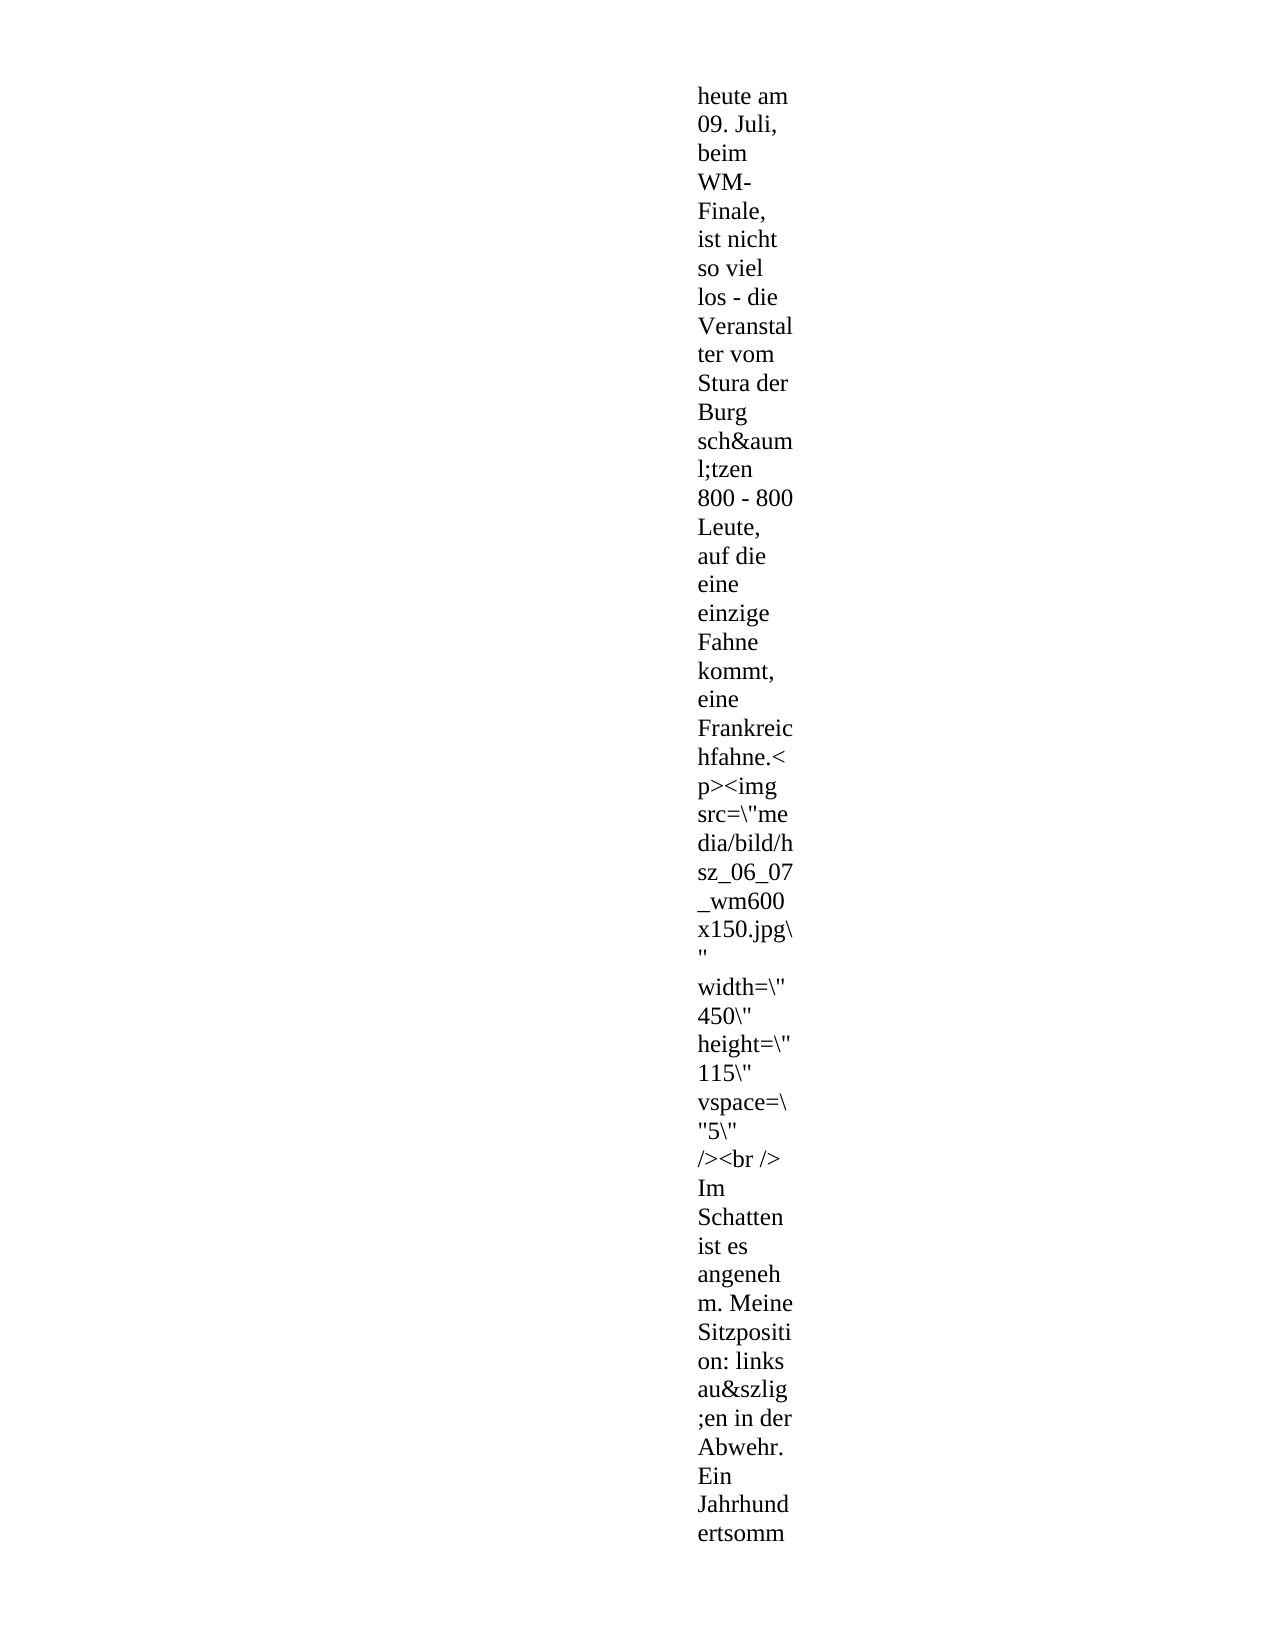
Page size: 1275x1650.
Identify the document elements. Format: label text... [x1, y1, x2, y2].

table_cell [150, 75, 258, 1553]
table_cell [1017, 75, 1125, 1553]
table_cell [475, 75, 583, 1553]
table_cell [367, 75, 475, 1553]
table_cell [800, 75, 908, 1553]
table_cell heute am 09. Juli, beim WM-Finale, ist nicht so viel los - die Veranstalter vom Stura der Burg sch&auml;tzen 800 - 800 Leute, auf die eine einzige Fahne kommt, eine Frankreichfahne.<p><img src=\"media/bild/hsz_06_07_wm600x150.jpg\" width=\"450\" height=\"115\" vspace=\"5\" /><br /> Im Schatten ist es angenehm. Meine Sitzposition: links au&szlig;en in der Abwehr. Ein Jahrhundertsomm [692, 75, 800, 1553]
table_cell [908, 75, 1017, 1553]
table_cell [258, 75, 367, 1553]
table_cell [583, 75, 692, 1553]
